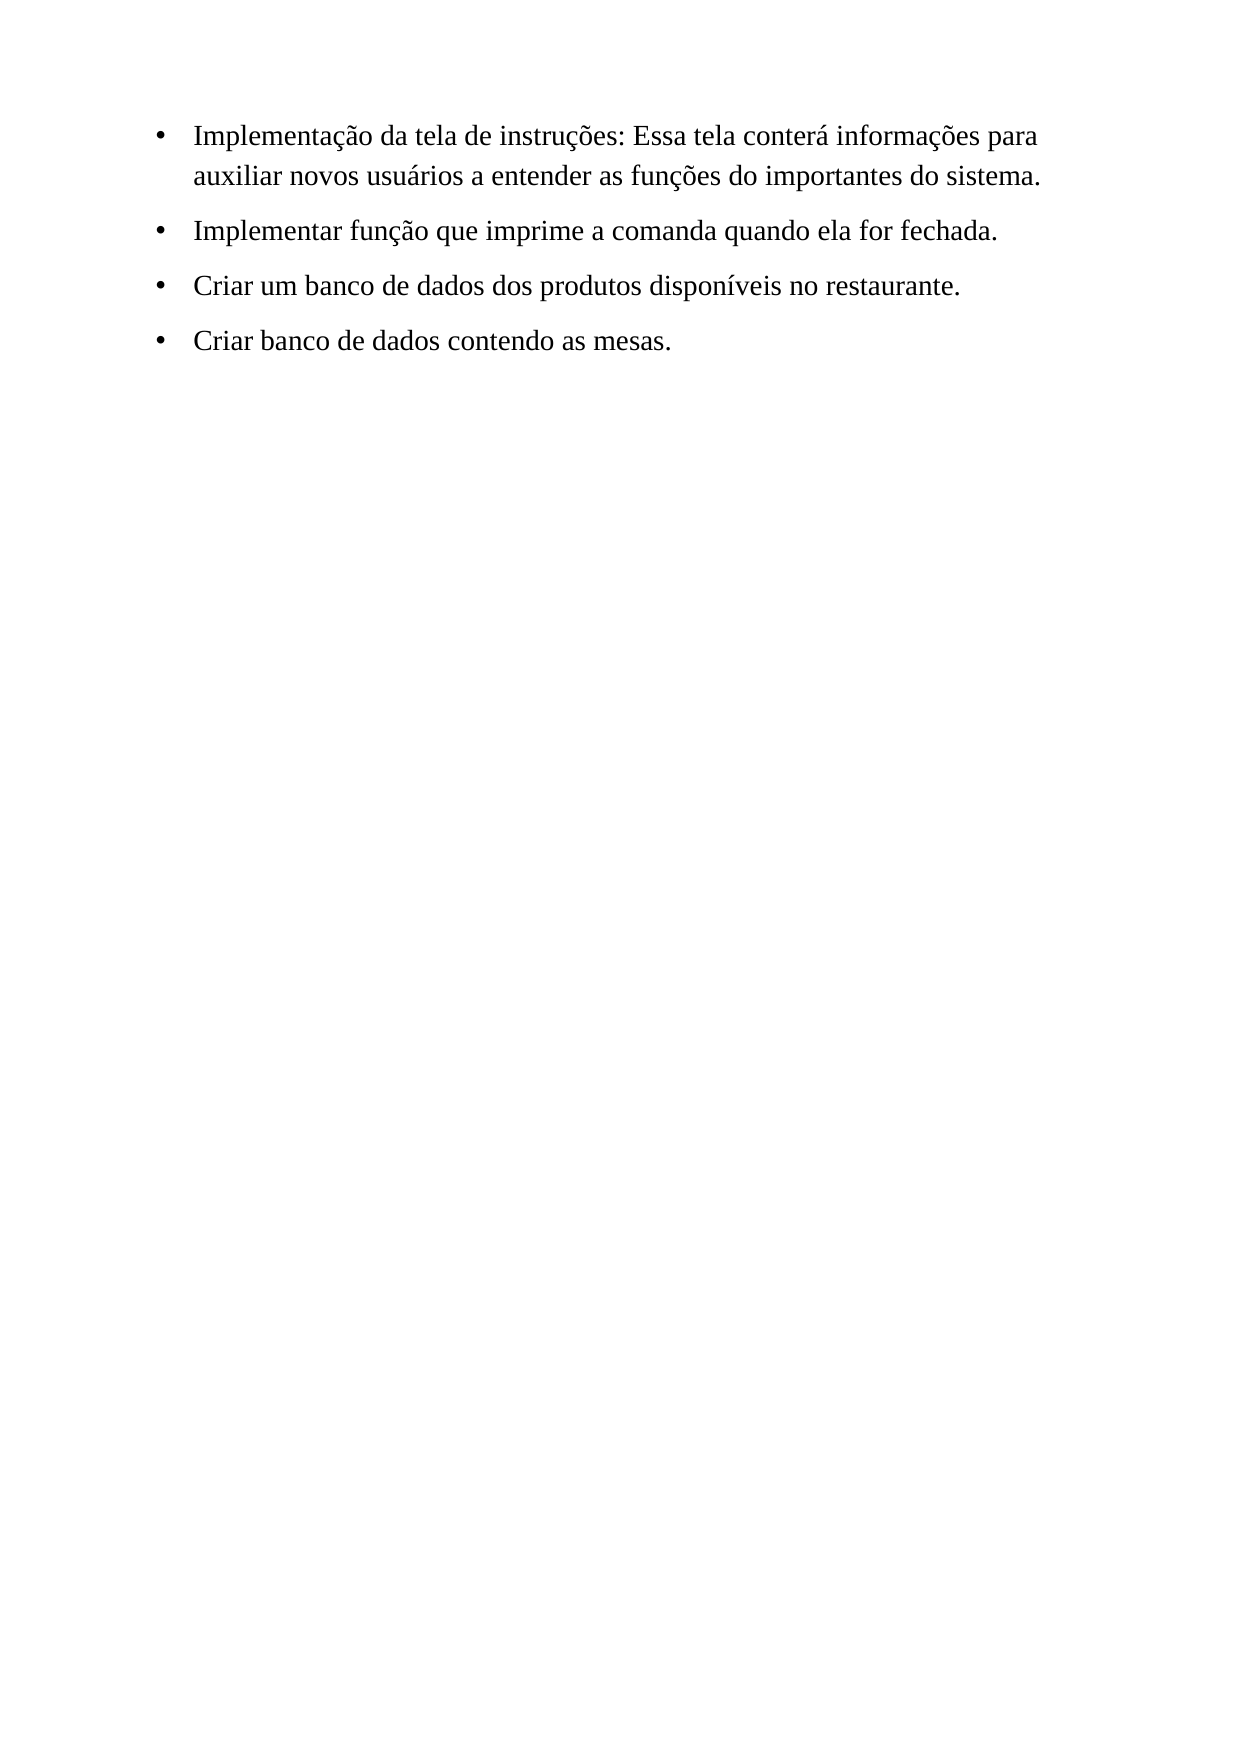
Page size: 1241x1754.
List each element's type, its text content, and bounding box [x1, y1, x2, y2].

list Criar banco de dados contendo as mesas. [156, 323, 1122, 357]
list Implementar função que imprime a comanda quando ela for fechada. [156, 213, 1122, 247]
list Criar um banco de dados dos produtos disponíveis no restaurante. [156, 268, 1122, 302]
list Implementação da tela de instruções: Essa tela conterá informações para auxiliar novos usuários a entender as funções do importantes do sistema. [156, 118, 1122, 192]
